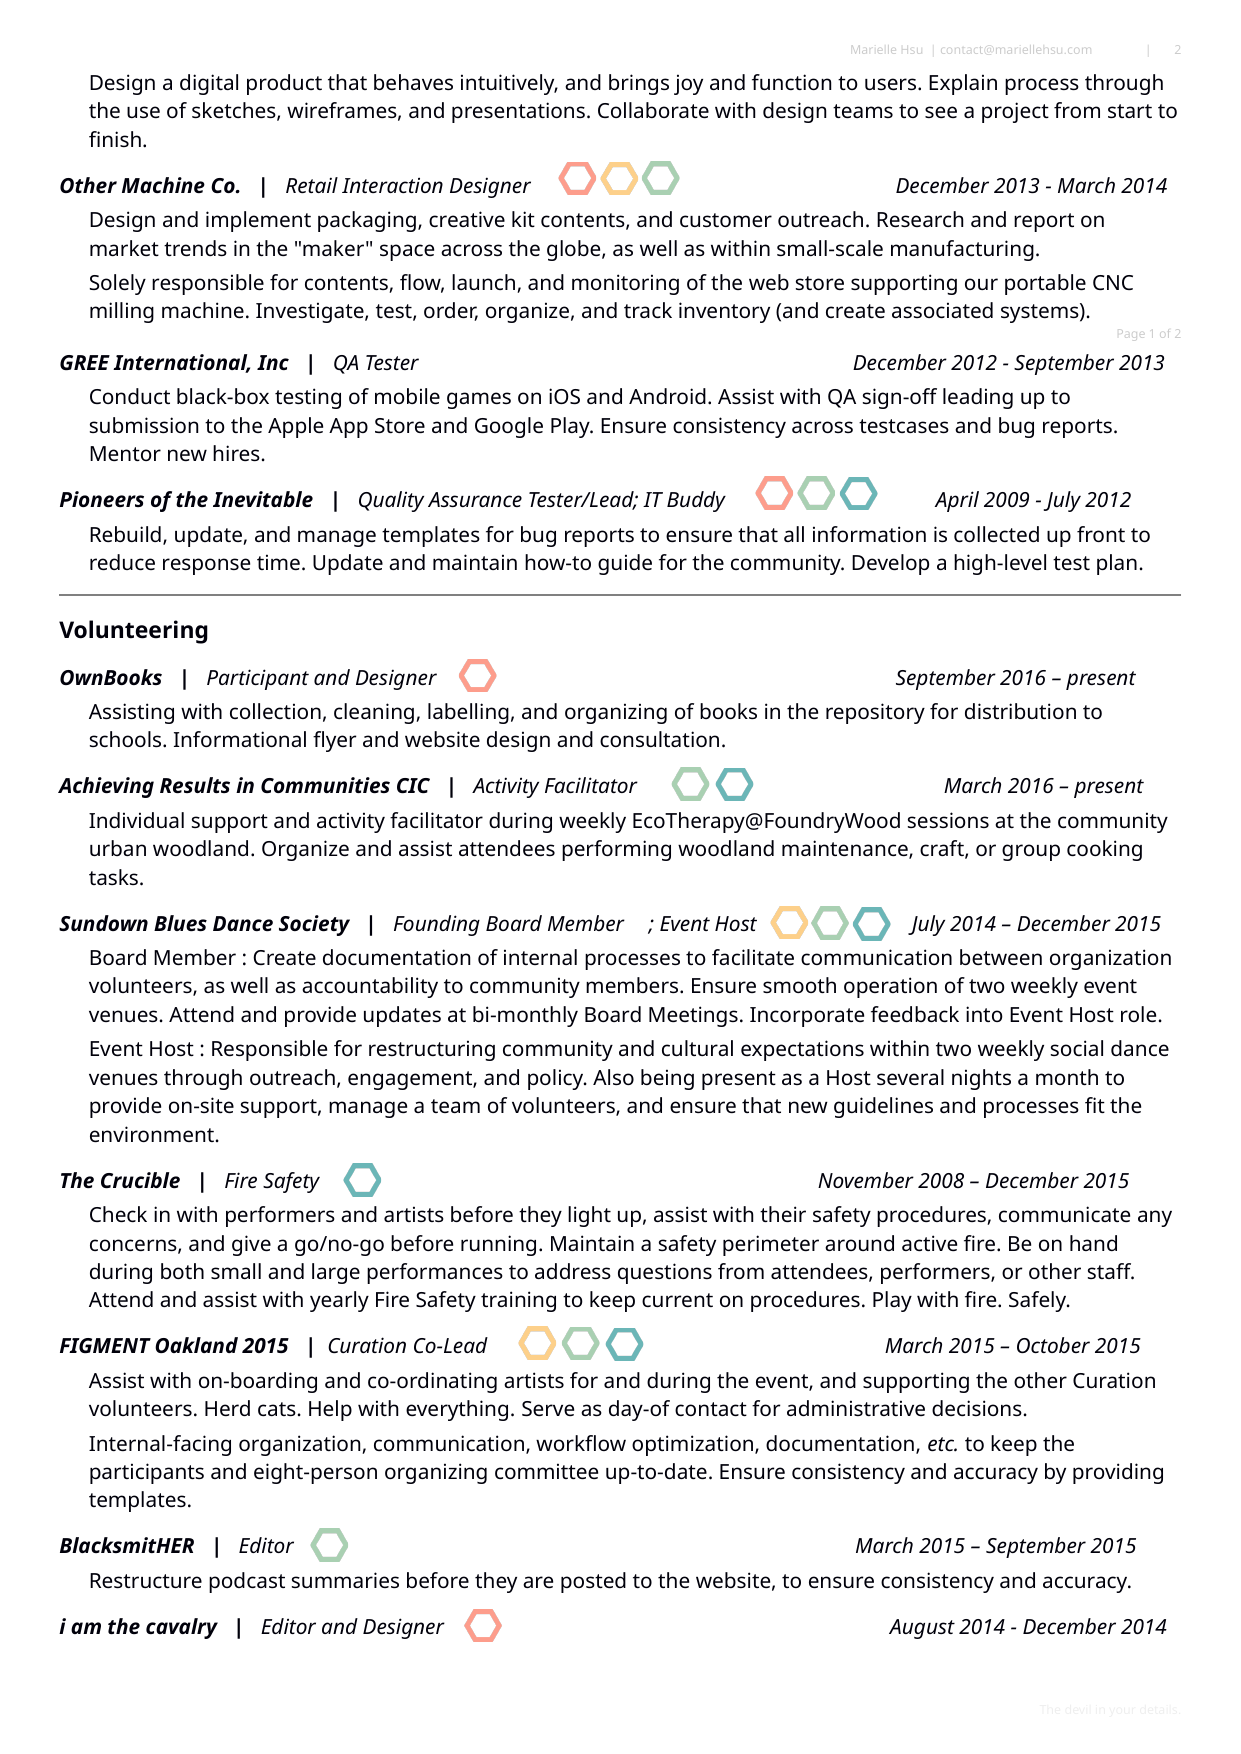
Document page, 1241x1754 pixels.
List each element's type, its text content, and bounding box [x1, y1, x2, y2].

text August 2014 - December 2014 [502, 1612, 1181, 1641]
text Design a digital product that behaves intuitively, and brings joy and function to users. Explain process through the use of sketches, wireframes, and presentations. Collaborate with design teams to see a project from start to finish. [88, 68, 1181, 153]
text Board Member : Create documentation of internal processes to facilitate communication between organization volunteers, as well as accountability to community members. Ensure smooth operation of two weekly event venues. Attend and provide updates at bi-monthly Board Meetings. Incorporate feedback into Event Host role. [88, 943, 1181, 1028]
picture [671, 767, 710, 801]
text Other Machine Co. | Retail Interaction Designer December 2013 - March 2014 [59, 171, 1181, 199]
text Pioneers of the Inevitable | Quality Assurance Tester/Lead; IT Buddy April 2009 - July 2012 [59, 485, 1181, 514]
picture [343, 1163, 382, 1197]
text OwnBooks | Participant and Designer [59, 663, 458, 691]
text Check in with performers and artists before they light up, assist with their safety procedures, communicate any concerns, and give a go/no-go before running. Maintain a safety perimeter around active fire. Be on hand during both small and large performances to address questions from attendees, performers, or other staff. Attend and assist with yearly Fire Safety training to keep current on procedures. Play with fire. Safely. [88, 1200, 1181, 1314]
text Internal-facing organization, communication, workflow optimization, documentation, etc. to keep the participants and eight-person organizing committee up-to-date. Ensure consistency and accuracy by providing templates. [88, 1429, 1181, 1514]
text Restructure podcast summaries before they are posted to the website, to ensure consistency and accuracy. [88, 1566, 1181, 1594]
text March 2016 – present [754, 772, 1181, 800]
text Page 1 of 2 [59, 325, 1181, 342]
picture [600, 162, 639, 195]
text Assist with on-boarding and co-ordinating artists for and during the event, and supporting the other Curation volunteers. Herd cats. Help with everything. Serve as day-of contact for administrative decisions. [88, 1366, 1181, 1423]
picture [605, 1328, 644, 1361]
text BlacksmitHER | Editor [59, 1532, 310, 1560]
text Design and implement packaging, creative kit contents, and customer outreach. Research and report on market trends in the "maker" space across the globe, as well as within small-scale manufacturing. [88, 205, 1181, 262]
picture [811, 906, 849, 940]
picture [561, 1327, 600, 1360]
text The Crucible | Fire Safety [59, 1166, 343, 1194]
text July 2014 – December 2015 [891, 909, 1181, 937]
picture [458, 659, 497, 692]
text Volunteering [59, 614, 1181, 645]
picture [770, 906, 809, 939]
text Solely responsible for contents, flow, launch, and monitoring of the web store supporting our portable CNC milling machine. Investigate, test, order, organize, and track inventory (and create associated systems). [88, 268, 1181, 325]
text March 2015 – September 2015 [349, 1532, 1181, 1560]
picture [715, 768, 754, 801]
picture [839, 477, 878, 510]
text Assisting with collection, cleaning, labelling, and organizing of books in the repository for distribution to schools. Informational flyer and website design and consultation. [88, 697, 1181, 754]
picture [558, 162, 597, 195]
text i am the cavalry | Editor and Designer [59, 1612, 464, 1641]
picture [797, 476, 835, 510]
text March 2015 – October 2015 [644, 1332, 1181, 1360]
picture [852, 907, 891, 941]
picture [518, 1326, 557, 1360]
picture [755, 476, 794, 510]
text November 2008 – December 2015 [382, 1166, 1181, 1194]
text GREE International, Inc | QA Tester December 2012 - September 2013 [59, 348, 1181, 377]
text Achieving Results in Communities CIC | Activity Facilitator [59, 772, 671, 800]
text FIGMENT Oakland 2015 | Curation Co-Lead [59, 1332, 518, 1360]
picture [641, 161, 680, 195]
picture [464, 1609, 502, 1642]
picture [310, 1528, 349, 1562]
text Event Host : Responsible for restructuring community and cultural expectations within two weekly social dance venues through outreach, engagement, and policy. Also being present as a Host several nights a month to provide on-site support, manage a team of volunteers, and ensure that new guidelines and processes fit the environment. [88, 1034, 1181, 1148]
text Conduct black-box testing of mobile games on iOS and Android. Assist with QA sign-off leading up to submission to the Apple App Store and Google Play. Ensure consistency across testcases and bug reports. Mentor new hires. [88, 382, 1181, 468]
text Rebuild, update, and manage templates for bug reports to ensure that all information is collected up front to reduce response time. Update and maintain how-to guide for the community. Develop a high-level test plan. [88, 520, 1181, 577]
text Sundown Blues Dance Society | Founding Board Member ; Event Host [59, 909, 770, 937]
text September 2016 – present [497, 663, 1181, 691]
text Individual support and activity facilitator during weekly EcoTherapy@FoundryWood sessions at the community urban woodland. Organize and assist attendees performing woodland maintenance, craft, or group cooking tasks. [88, 806, 1181, 891]
